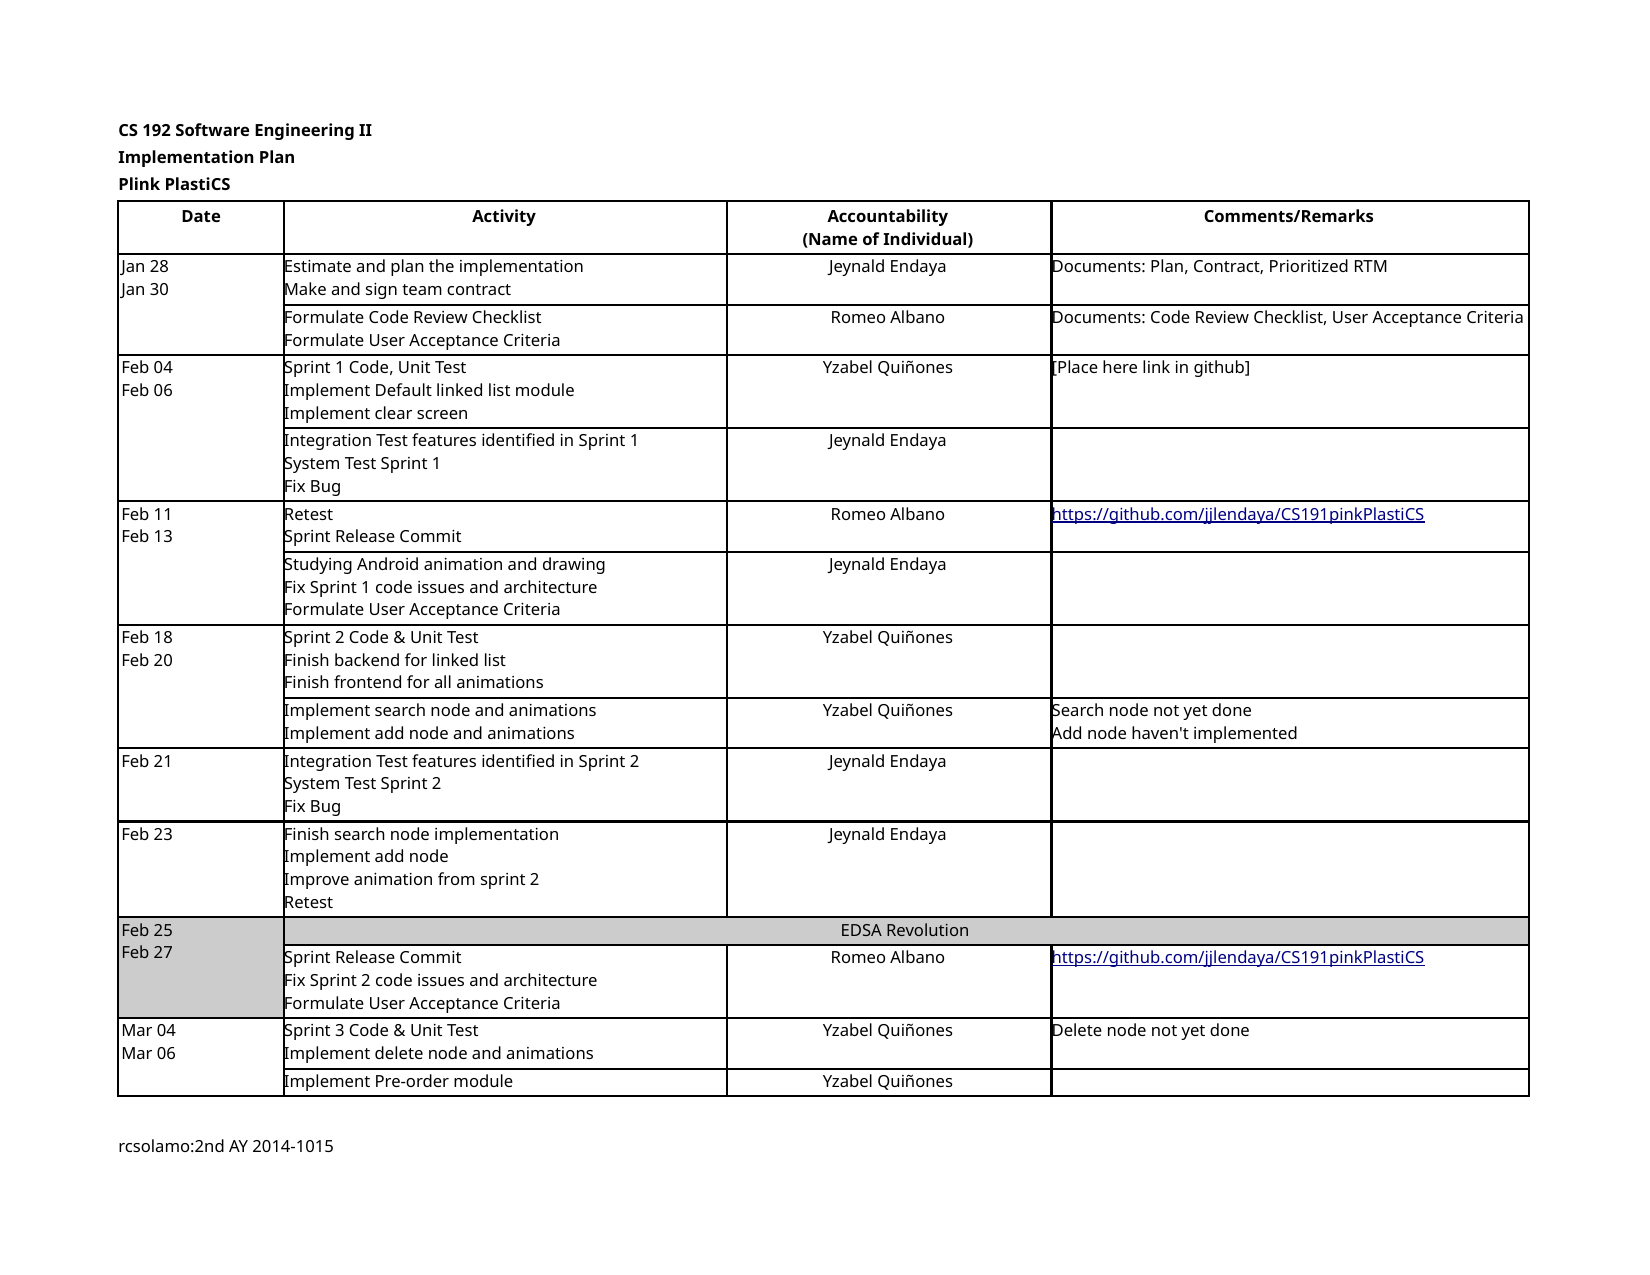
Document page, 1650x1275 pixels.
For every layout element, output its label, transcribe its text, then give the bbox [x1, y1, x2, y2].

table_cell Studying Android animation and drawing Fix Sprint 1 code issues and architecture Formulate User Acceptance Criteria [285, 553, 726, 624]
table_cell Sprint Release Commit Fix Sprint 2 code issues and architecture Formulate User Acceptance Criteria [285, 946, 726, 1017]
table_cell [1053, 1070, 1528, 1095]
table_header Date [119, 202, 283, 253]
table_cell Romeo Albano [728, 306, 1050, 354]
table_cell Mar 04 Mar 06 [119, 1019, 283, 1095]
table_cell Implement search node and animations Implement add node and animations [285, 699, 726, 747]
table_cell EDSA Revolution [285, 918, 1528, 944]
table_cell Implement Pre-order module [285, 1070, 726, 1095]
text Plink PlastiCS [118, 172, 1532, 195]
table_header Activity [285, 202, 726, 253]
table_cell Jeynald Endaya [728, 823, 1050, 916]
table_cell Sprint 2 Code & Unit Test Finish backend for linked list Finish frontend for all animations [285, 626, 726, 697]
table_cell [1053, 553, 1528, 624]
table_cell Yzabel Quiñones [728, 1070, 1050, 1095]
table_cell Finish search node implementation Implement add node Improve animation from sprint 2 Retest [285, 823, 726, 916]
table_cell Jeynald Endaya [728, 749, 1050, 820]
table_cell Feb 21 [119, 749, 283, 820]
table_cell [1053, 429, 1528, 500]
text CS 192 Software Engineering II [118, 118, 1532, 141]
table_header Accountability (Name of Individual) [728, 202, 1050, 253]
text Implementation Plan [118, 145, 1532, 168]
table_cell Feb 11 Feb 13 [119, 502, 283, 624]
table_cell Integration Test features identified in Sprint 1 System Test Sprint 1 Fix Bug [285, 429, 726, 500]
table_cell Feb 04 Feb 06 [119, 356, 283, 500]
table_cell Yzabel Quiñones [728, 1019, 1050, 1067]
table_cell Jeynald Endaya [728, 429, 1050, 500]
table_cell Romeo Albano [728, 946, 1050, 1017]
table_cell Estimate and plan the implementation Make and sign team contract [285, 255, 726, 303]
table_header Comments/Remarks [1053, 202, 1528, 253]
table_cell Delete node not yet done [1053, 1019, 1528, 1067]
table_cell https://github.com/jjlendaya/CS191pinkPlastiCS [1053, 946, 1528, 1017]
table_cell Integration Test features identified in Sprint 2 System Test Sprint 2 Fix Bug [285, 749, 726, 820]
table_cell Yzabel Quiñones [728, 626, 1050, 697]
table_cell [Place here link in github] [1053, 356, 1528, 427]
table_cell Feb 25 Feb 27 [119, 918, 283, 1017]
table_cell Formulate Code Review Checklist Formulate User Acceptance Criteria [285, 306, 726, 354]
table_cell Search node not yet done Add node haven't implemented [1053, 699, 1528, 747]
table_cell Retest Sprint Release Commit [285, 502, 726, 551]
table_cell [1053, 749, 1528, 820]
table_cell Documents: Code Review Checklist, User Acceptance Criteria [1053, 306, 1528, 354]
table_cell Jan 28 Jan 30 [119, 255, 283, 354]
table_cell Feb 18 Feb 20 [119, 626, 283, 747]
table_cell Sprint 3 Code & Unit Test Implement delete node and animations [285, 1019, 726, 1067]
table_cell Yzabel Quiñones [728, 356, 1050, 427]
table_cell Yzabel Quiñones [728, 699, 1050, 747]
table_cell Documents: Plan, Contract, Prioritized RTM [1053, 255, 1528, 303]
table_cell [1053, 626, 1528, 697]
table_cell Jeynald Endaya [728, 553, 1050, 624]
table_cell [1053, 823, 1528, 916]
table_cell Feb 23 [119, 823, 283, 916]
table_cell Sprint 1 Code, Unit Test Implement Default linked list module Implement clear screen [285, 356, 726, 427]
table_cell Romeo Albano [728, 502, 1050, 551]
table_cell Jeynald Endaya [728, 255, 1050, 303]
table_cell https://github.com/jjlendaya/CS191pinkPlastiCS [1053, 502, 1528, 551]
